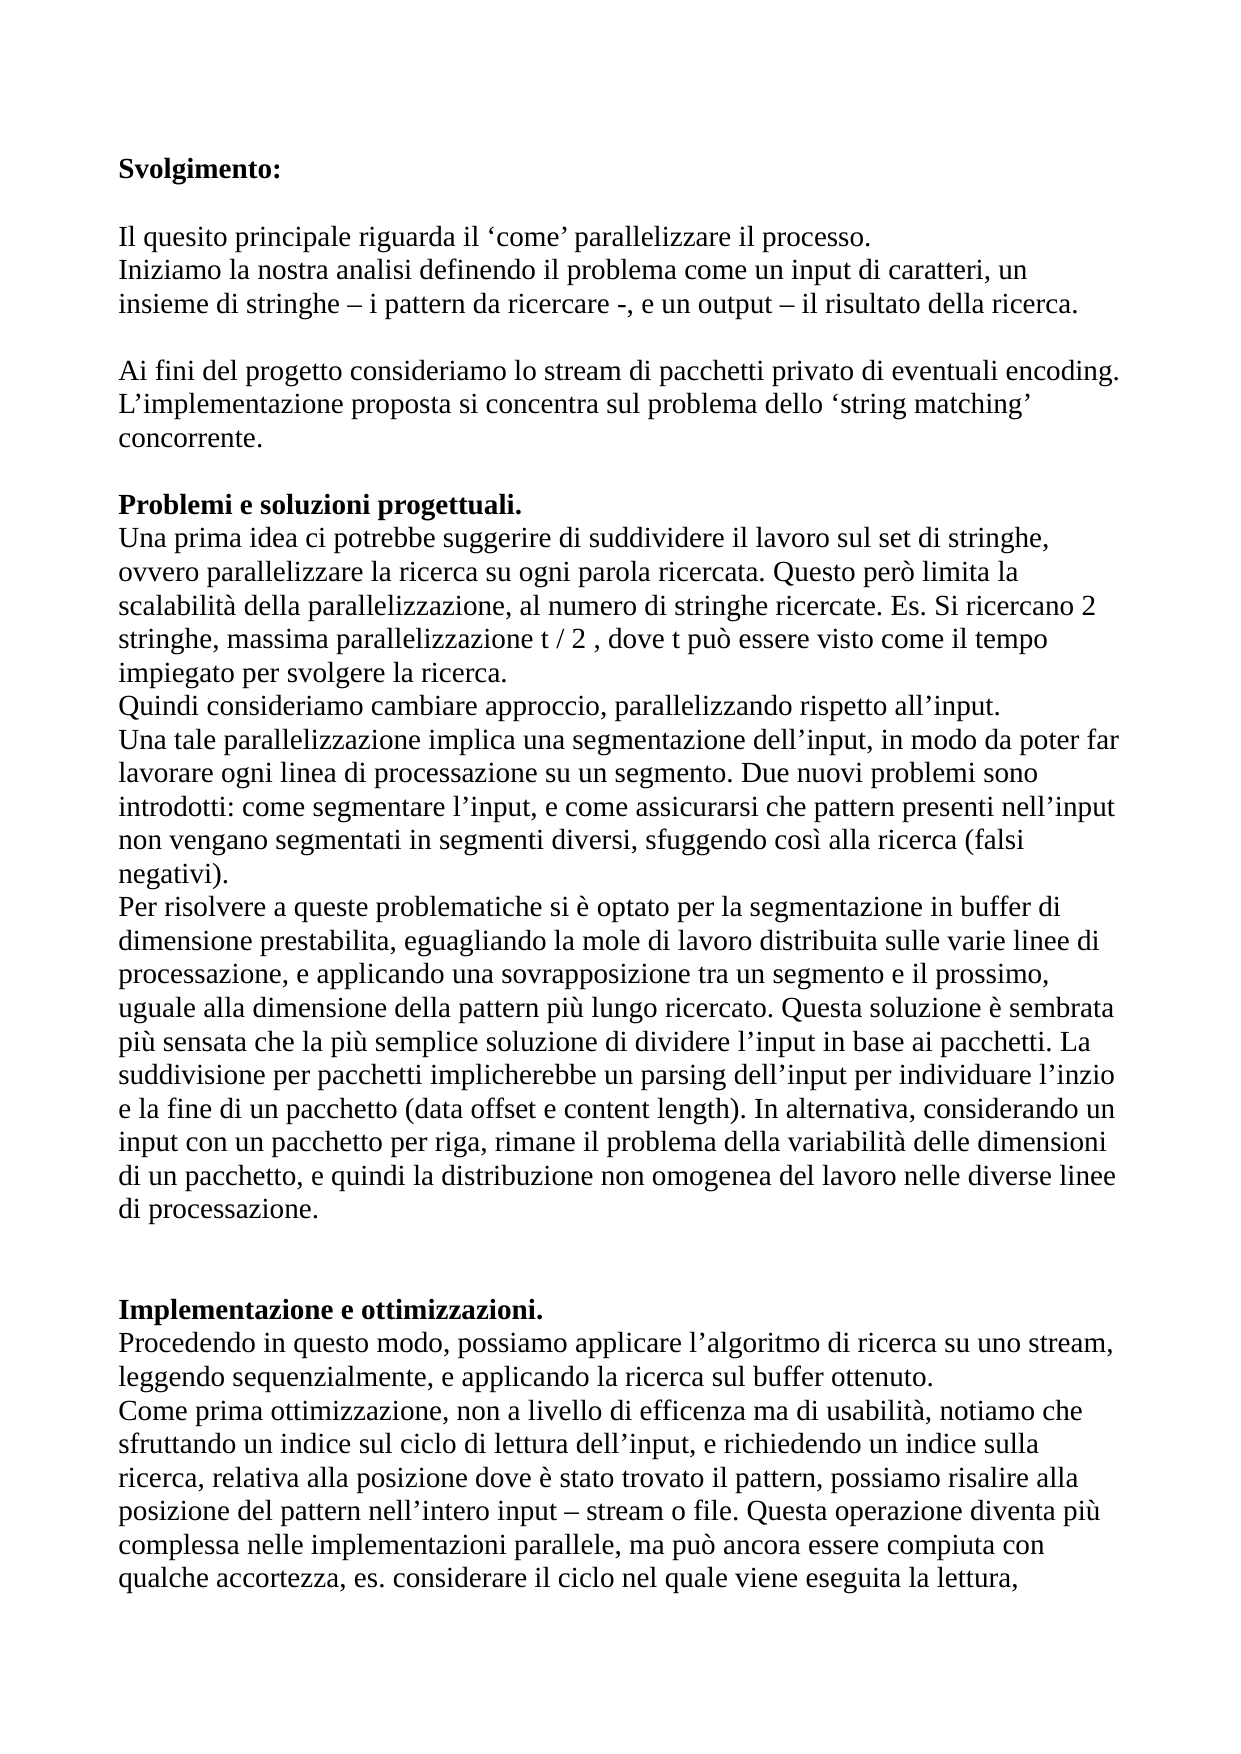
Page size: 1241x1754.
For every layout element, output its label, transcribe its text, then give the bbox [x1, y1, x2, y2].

text Ai fini del progetto consideriamo lo stream di pacchetti privato di eventuali encoding. L’implementazione proposta si concentra sul problema dello ‘string matching’ concorrente. [118, 353, 1122, 453]
text Implementazione e ottimizzazioni. [118, 1292, 1122, 1326]
text Per risolvere a queste problematiche si è optato per la segmentazione in buffer di dimensione prestabilita, eguagliando la mole di lavoro distribuita sulle varie linee di processazione, e applicando una sovrapposizione tra un segmento e il prossimo, uguale alla dimensione della pattern più lungo ricercato. Questa soluzione è sembrata più sensata che la più semplice soluzione di dividere l’input in base ai pacchetti. La suddivisione per pacchetti implicherebbe un parsing dell’input per individuare l’inzio e la fine di un pacchetto (data offset e content length). In alternativa, considerando un input con un pacchetto per riga, rimane il problema della variabilità delle dimensioni di un pacchetto, e quindi la distribuzione non omogenea del lavoro nelle diverse linee di processazione. [118, 889, 1122, 1225]
text Quindi consideriamo cambiare approccio, parallelizzando rispetto all’input. [118, 688, 1122, 722]
text Iniziamo la nostra analisi definendo il problema come un input di caratteri, un insieme di stringhe – i pattern da ricercare -, e un output – il risultato della ricerca. [118, 252, 1122, 319]
text Una tale parallelizzazione implica una segmentazione dell’input, in modo da poter far lavorare ogni linea di processazione su un segmento. Due nuovi problemi sono introdotti: come segmentare l’input, e come assicurarsi che pattern presenti nell’input non vengano segmentati in segmenti diversi, sfuggendo così alla ricerca (falsi negativi). [118, 722, 1122, 889]
text Il quesito principale riguarda il ‘come’ parallelizzare il processo. [118, 219, 1122, 252]
text Problemi e soluzioni progettuali. [118, 487, 1122, 521]
text Una prima idea ci potrebbe suggerire di suddividere il lavoro sul set di stringhe, ovvero parallelizzare la ricerca su ogni parola ricercata. Questo però limita la scalabilità della parallelizzazione, al numero di stringhe ricercate. Es. Si ricercano 2 stringhe, massima parallelizzazione t / 2 , dove t può essere visto come il tempo impiegato per svolgere la ricerca. [118, 521, 1122, 688]
text Svolgimento: [118, 152, 1122, 185]
text Procedendo in questo modo, possiamo applicare l’algoritmo di ricerca su uno stream, leggendo sequenzialmente, e applicando la ricerca sul buffer ottenuto. [118, 1326, 1122, 1393]
text Come prima ottimizzazione, non a livello di efficenza ma di usabilità, notiamo che sfruttando un indice sul ciclo di lettura dell’input, e richiedendo un indice sulla ricerca, relativa alla posizione dove è stato trovato il pattern, possiamo risalire alla posizione del pattern nell’intero input – stream o file. Questa operazione diventa più complessa nelle implementazioni parallele, ma può ancora essere compiuta con qualche accortezza, es. considerare il ciclo nel quale viene eseguita la lettura, [118, 1393, 1122, 1594]
